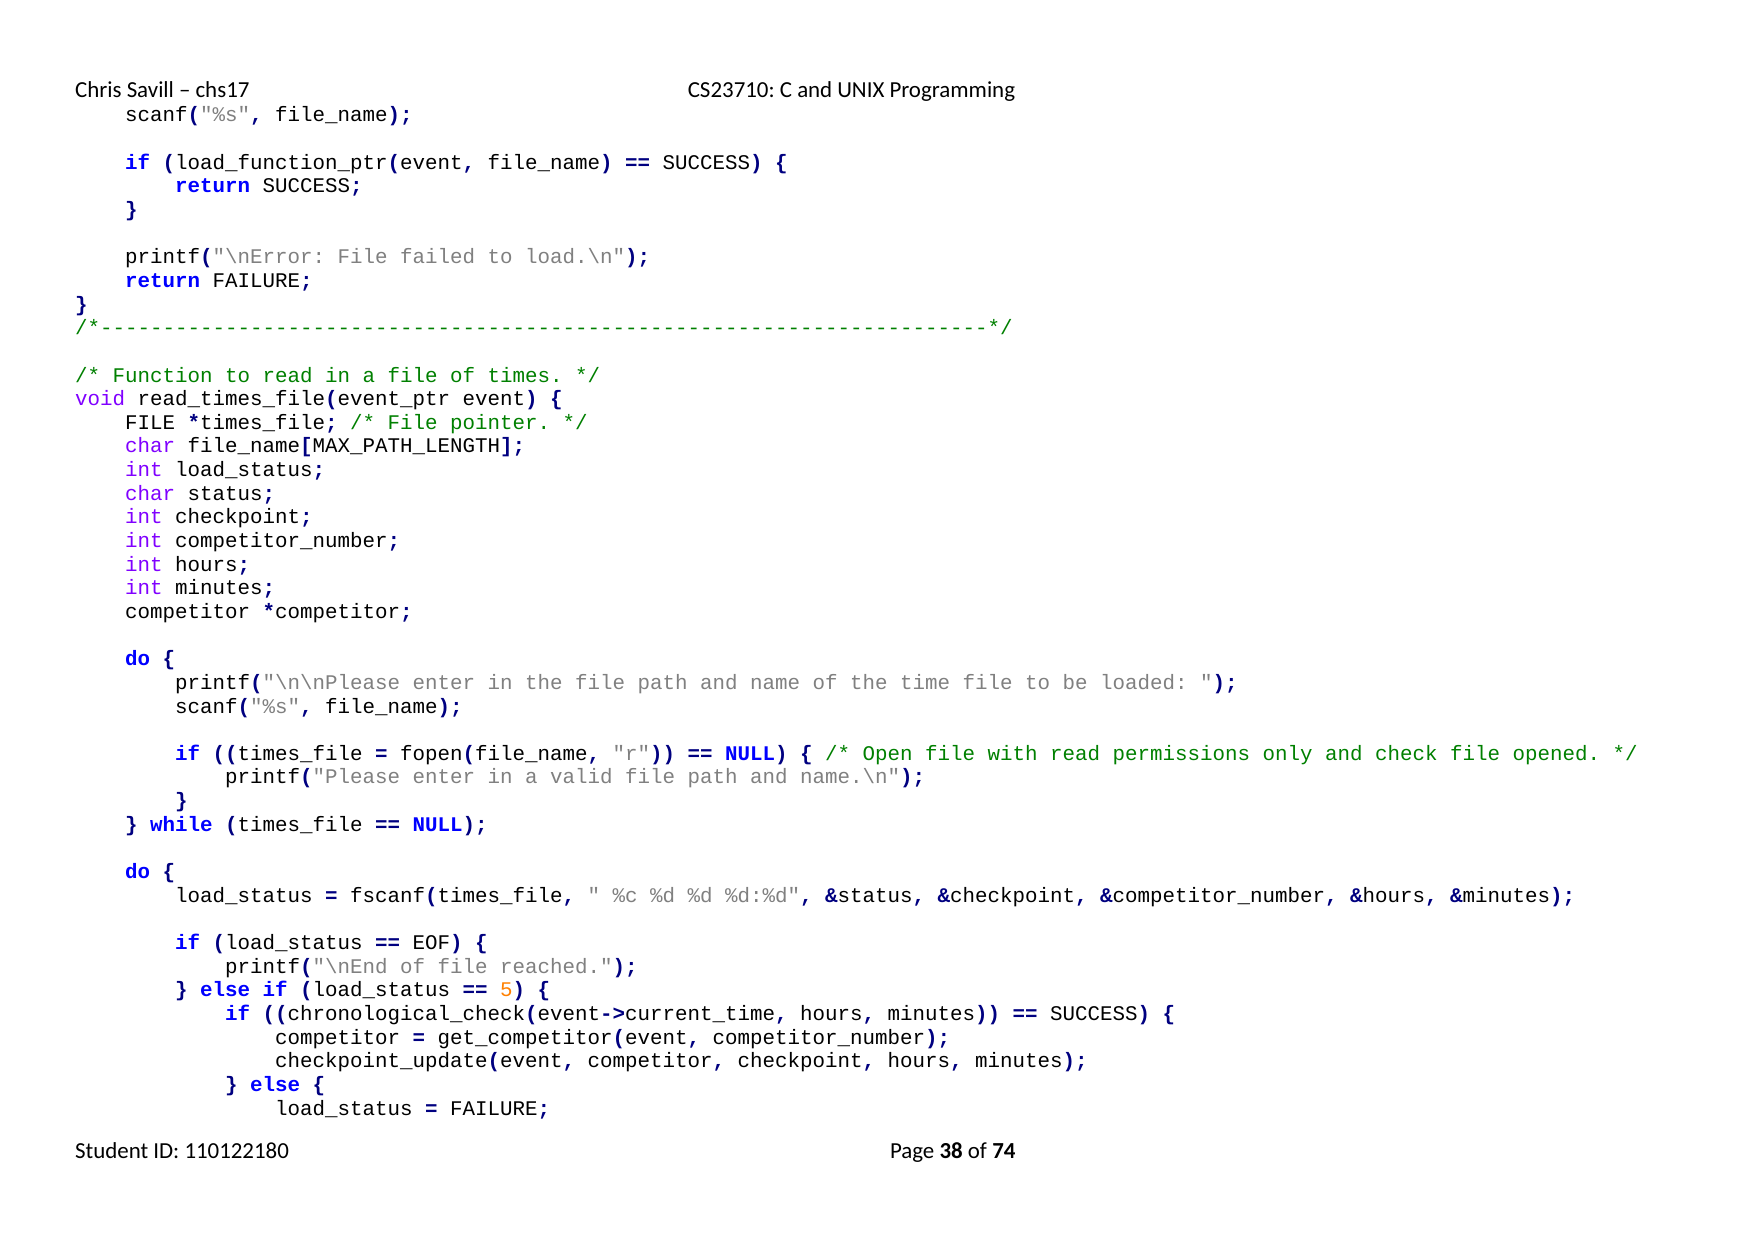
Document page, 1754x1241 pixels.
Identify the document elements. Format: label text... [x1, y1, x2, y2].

text return SUCCESS; [75, 175, 1679, 199]
text } else { [75, 1074, 1679, 1098]
text return FAILURE; [75, 270, 1679, 294]
text } [75, 294, 1679, 317]
text load_status = fscanf(times_file, " %c %d %d %d:%d", &status, &checkpoint, &competitor_number, &hours, &minutes); [75, 885, 1679, 908]
text FILE *times_file; /* File pointer. */ [75, 412, 1679, 436]
text if (load_status == EOF) { [75, 932, 1679, 956]
text do { [75, 648, 1679, 672]
text scanf("%s", file_name); [75, 696, 1679, 719]
text int competitor_number; [75, 530, 1679, 554]
text /*-----------------------------------------------------------------------*/ [75, 317, 1679, 341]
text load_status = FAILURE; [75, 1098, 1679, 1121]
text if ((times_file = fopen(file_name, "r")) == NULL) { /* Open file with read permissions only and check file opened. */ [75, 743, 1679, 767]
text char status; [75, 483, 1679, 506]
text if (load_function_ptr(event, file_name) == SUCCESS) { [75, 152, 1679, 175]
text printf("\nError: File failed to load.\n"); [75, 246, 1679, 270]
text /* Function to read in a file of times. */ [75, 364, 1679, 388]
text competitor *competitor; [75, 601, 1679, 625]
text } else if (load_status == 5) { [75, 979, 1679, 1003]
text if ((chronological_check(event->current_time, hours, minutes)) == SUCCESS) { [75, 1003, 1679, 1027]
text int load_status; [75, 459, 1679, 483]
text printf("\n\nPlease enter in the file path and name of the time file to be loaded: "); [75, 672, 1679, 696]
text } while (times_file == NULL); [75, 814, 1679, 837]
text printf("Please enter in a valid file path and name.\n"); [75, 767, 1679, 790]
text scanf("%s", file_name); [75, 104, 1679, 128]
text } [75, 199, 1679, 223]
text printf("\nEnd of file reached."); [75, 956, 1679, 979]
text do { [75, 861, 1679, 885]
text void read_times_file(event_ptr event) { [75, 388, 1679, 412]
text int checkpoint; [75, 506, 1679, 530]
text } [75, 790, 1679, 814]
text int minutes; [75, 577, 1679, 601]
text int hours; [75, 554, 1679, 577]
text checkpoint_update(event, competitor, checkpoint, hours, minutes); [75, 1050, 1679, 1074]
text competitor = get_competitor(event, competitor_number); [75, 1027, 1679, 1050]
text char file_name[MAX_PATH_LENGTH]; [75, 436, 1679, 459]
